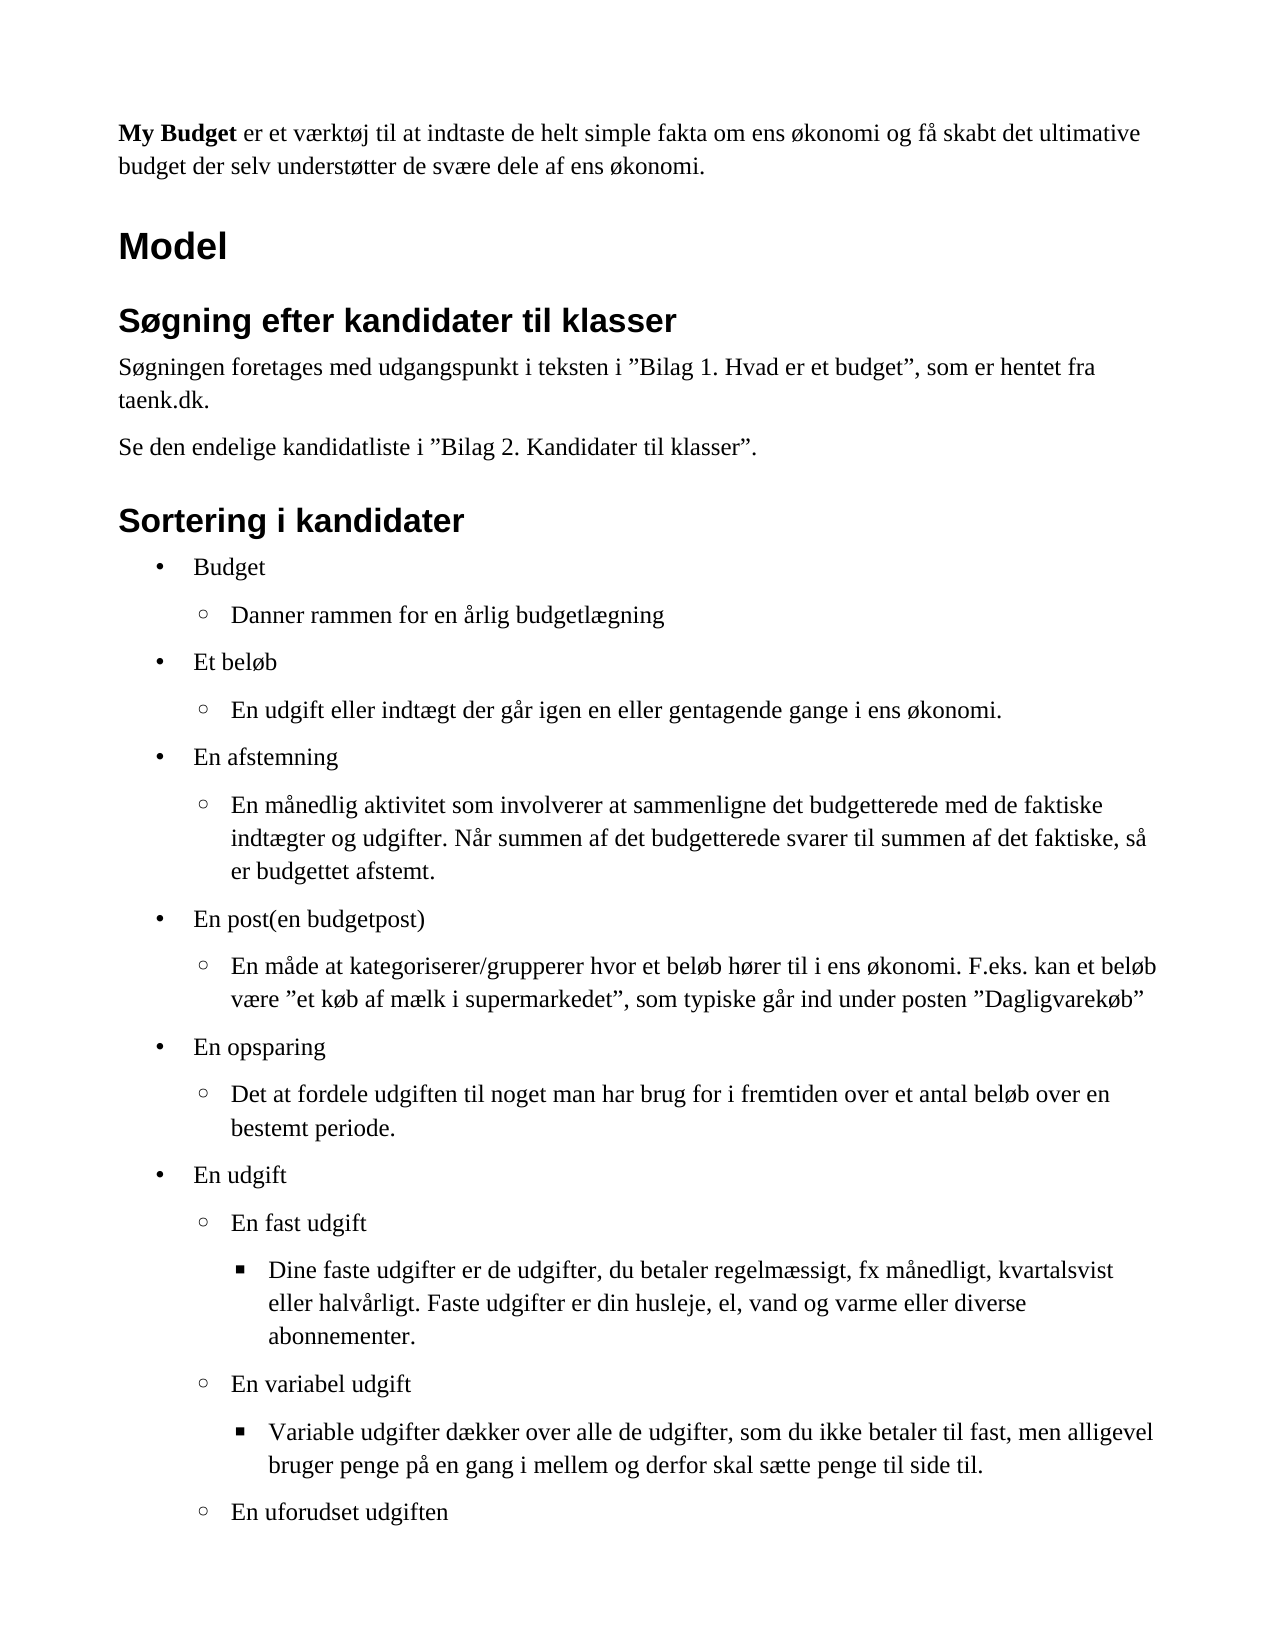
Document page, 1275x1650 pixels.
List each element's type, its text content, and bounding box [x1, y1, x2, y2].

list En fast udgift [193, 1208, 1157, 1237]
list En månedlig aktivitet som involverer at sammenligne det budgetterede med de faktiske indtægter og udgifter. Når summen af det budgetterede svarer til summen af det faktiske, så er budgettet afstemt. [193, 790, 1157, 885]
text Se den endelige kandidatliste i ”Bilag 2. Kandidater til klasser”. [118, 432, 1157, 461]
list Budget [156, 552, 1157, 581]
list Det at fordele udgiften til noget man har brug for i fremtiden over et antal beløb over en bestemt periode. [193, 1079, 1157, 1141]
list En uforudset udgiften [193, 1497, 1157, 1526]
subtitle Søgning efter kandidater til klasser [118, 301, 1157, 339]
list En post(en budgetpost) [156, 904, 1157, 932]
list Danner rammen for en årlig budgetlægning [193, 600, 1157, 628]
text Søgningen foretages med udgangspunkt i teksten i ”Bilag 1. Hvad er et budget”, som er hentet fra taenk.dk. [118, 352, 1157, 414]
list En udgift eller indtægt der går igen en eller gentagende gange i ens økonomi. [193, 695, 1157, 724]
subtitle Model [118, 224, 1157, 267]
list En opsparing [156, 1032, 1157, 1061]
list Dine faste udgifter er de udgifter, du betaler regelmæssigt, fx månedligt, kvartalsvist eller halvårligt. Faste udgifter er din husleje, el, vand og varme eller diverse abonnementer. [231, 1255, 1157, 1350]
list Variable udgifter dækker over alle de udgifter, som du ikke betaler til fast, men alligevel bruger penge på en gang i mellem og derfor skal sætte penge til side til. [231, 1417, 1157, 1478]
list En variabel udgift [193, 1369, 1157, 1398]
subtitle Sortering i kandidater [118, 501, 1157, 539]
list Et beløb [156, 647, 1157, 676]
list En afstemning [156, 742, 1157, 771]
text My Budget er et værktøj til at indtaste de helt simple fakta om ens økonomi og få skabt det ultimative budget der selv understøtter de svære dele af ens økonomi. [118, 118, 1157, 180]
list En udgift [156, 1160, 1157, 1189]
list En måde at kategoriserer/grupperer hvor et beløb hører til i ens økonomi. F.eks. kan et beløb være ”et køb af mælk i supermarkedet”, som typiske går ind under posten ”Dagligvarekøb” [193, 951, 1157, 1013]
